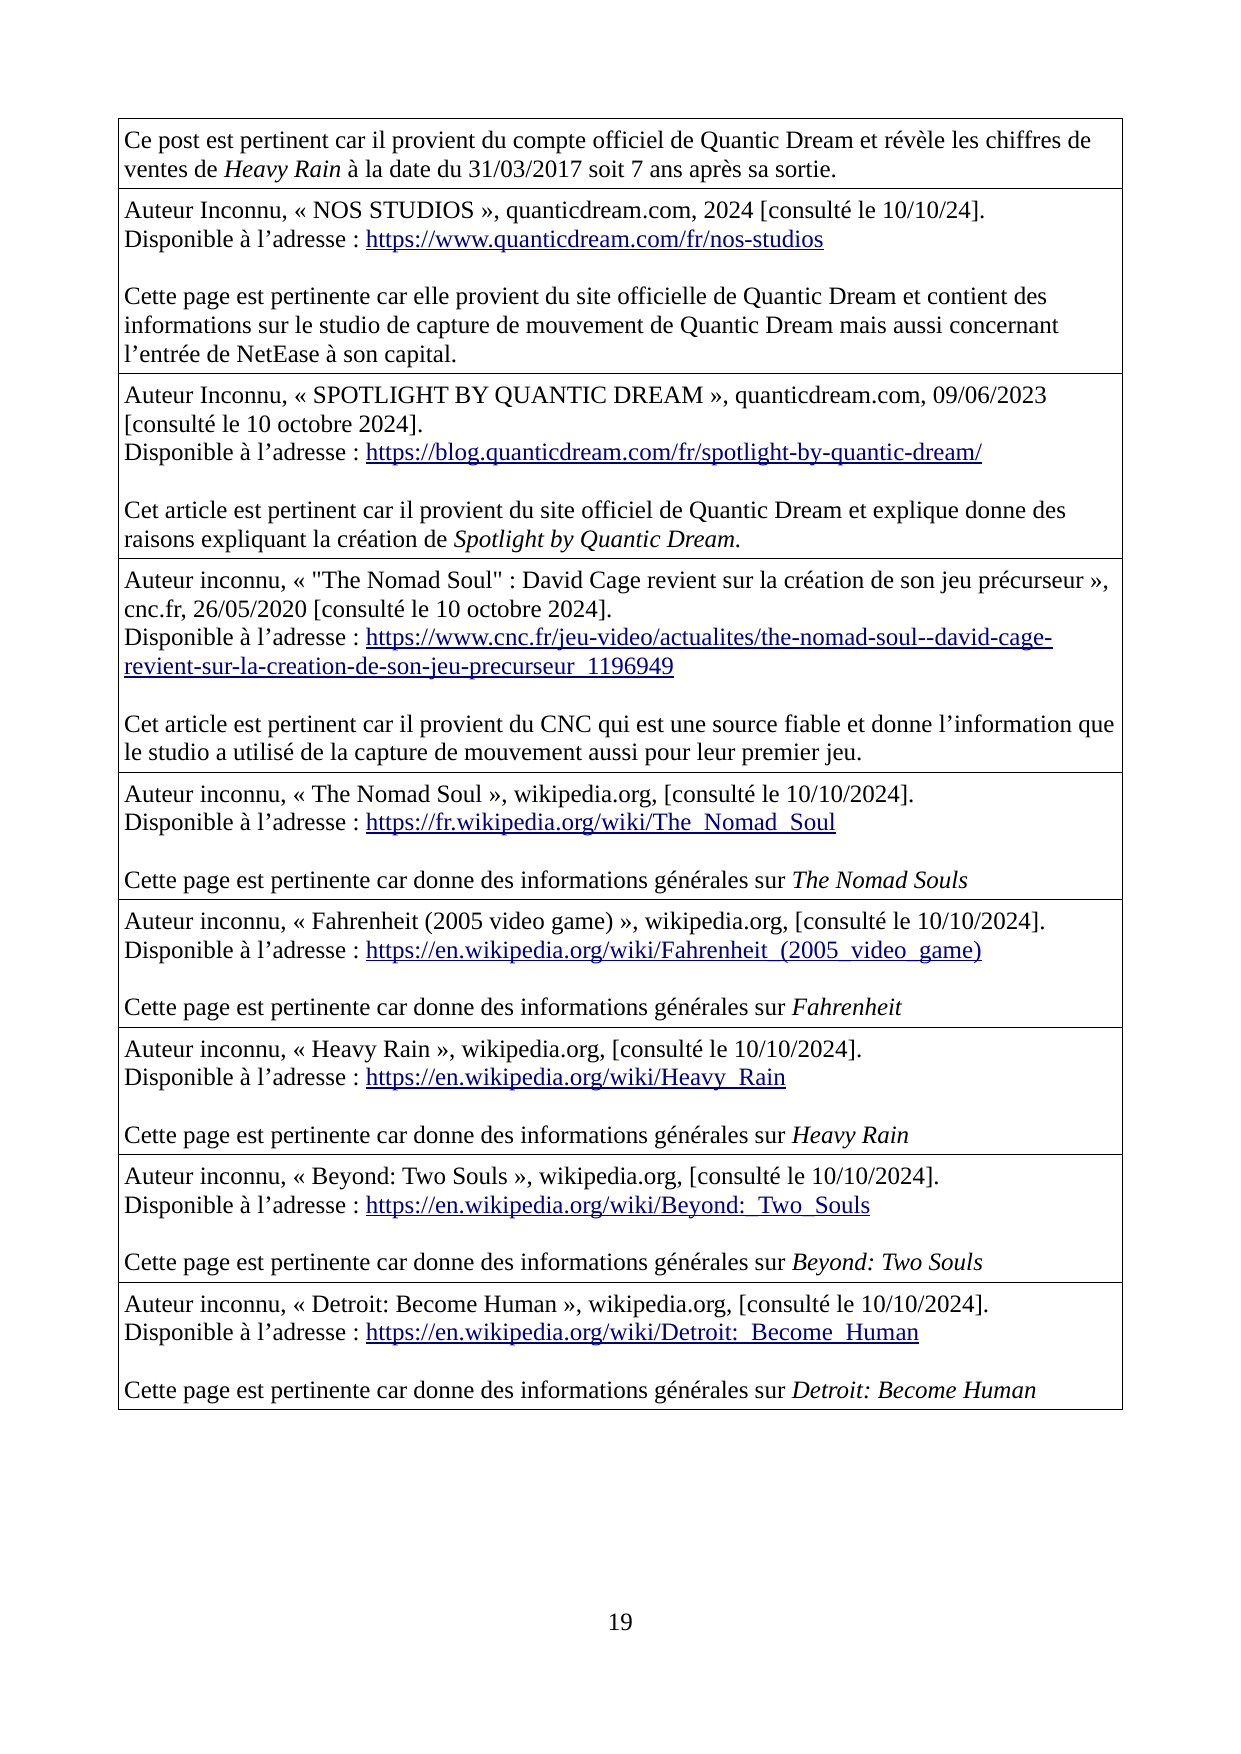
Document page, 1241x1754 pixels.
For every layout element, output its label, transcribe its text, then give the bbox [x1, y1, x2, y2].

table_cell Auteur inconnu, « The Nomad Soul », wikipedia.org, [consulté le 10/10/2024]. Disponible à l’adresse : https://fr.wikipedia.org/wiki/The_Nomad_Soul Cette page est pertinente car donne des informations générales sur The Nomad Souls [119, 773, 1122, 899]
table_cell Auteur inconnu, « Beyond: Two Souls », wikipedia.org, [consulté le 10/10/2024]. Disponible à l’adresse : https://en.wikipedia.org/wiki/Beyond:_Two_Souls Cette page est pertinente car donne des informations générales sur Beyond: Two Souls [119, 1155, 1122, 1282]
table_cell Auteur inconnu, « Detroit: Become Human », wikipedia.org, [consulté le 10/10/2024]. Disponible à l’adresse : https://en.wikipedia.org/wiki/Detroit:_Become_Human Cette page est pertinente car donne des informations générales sur Detroit: Become Human [119, 1283, 1122, 1409]
table_cell Auteur inconnu, « "The Nomad Soul" : David Cage revient sur la création de son jeu précurseur », cnc.fr, 26/05/2020 [consulté le 10 octobre 2024]. Disponible à l’adresse : https://www.cnc.fr/jeu-video/actualites/the-nomad-soul--david-cage-revient-sur-la-creation-de-son-jeu-precurseur_1196949 Cet article est pertinent car il provient du CNC qui est une source fiable et donne l’information que le studio a utilisé de la capture de mouvement aussi pour leur premier jeu. [119, 559, 1122, 772]
table_cell Auteur Inconnu, « NOS STUDIOS », quanticdream.com, 2024 [consulté le 10/10/24]. Disponible à l’adresse : https://www.quanticdream.com/fr/nos-studios Cette page est pertinente car elle provient du site officielle de Quantic Dream et contient des informations sur le studio de capture de mouvement de Quantic Dream mais aussi concernant l’entrée de NetEase à son capital. [119, 189, 1122, 373]
table_cell Auteur inconnu, « Heavy Rain », wikipedia.org, [consulté le 10/10/2024]. Disponible à l’adresse : https://en.wikipedia.org/wiki/Heavy_Rain Cette page est pertinente car donne des informations générales sur Heavy Rain [119, 1028, 1122, 1154]
table_cell Ce post est pertinent car il provient du compte officiel de Quantic Dream et révèle les chiffres de ventes de Heavy Rain à la date du 31/03/2017 soit 7 ans après sa sortie. [119, 119, 1122, 188]
table_cell Auteur inconnu, « Fahrenheit (2005 video game) », wikipedia.org, [consulté le 10/10/2024]. Disponible à l’adresse : https://en.wikipedia.org/wiki/Fahrenheit_(2005_video_game) Cette page est pertinente car donne des informations générales sur Fahrenheit [119, 900, 1122, 1027]
table_cell Auteur Inconnu, « SPOTLIGHT BY QUANTIC DREAM », quanticdream.com, 09/06/2023 [consulté le 10 octobre 2024]. Disponible à l’adresse : https://blog.quanticdream.com/fr/spotlight-by-quantic-dream/ Cet article est pertinent car il provient du site officiel de Quantic Dream et explique donne des raisons expliquant la création de Spotlight by Quantic Dream. [119, 374, 1122, 558]
